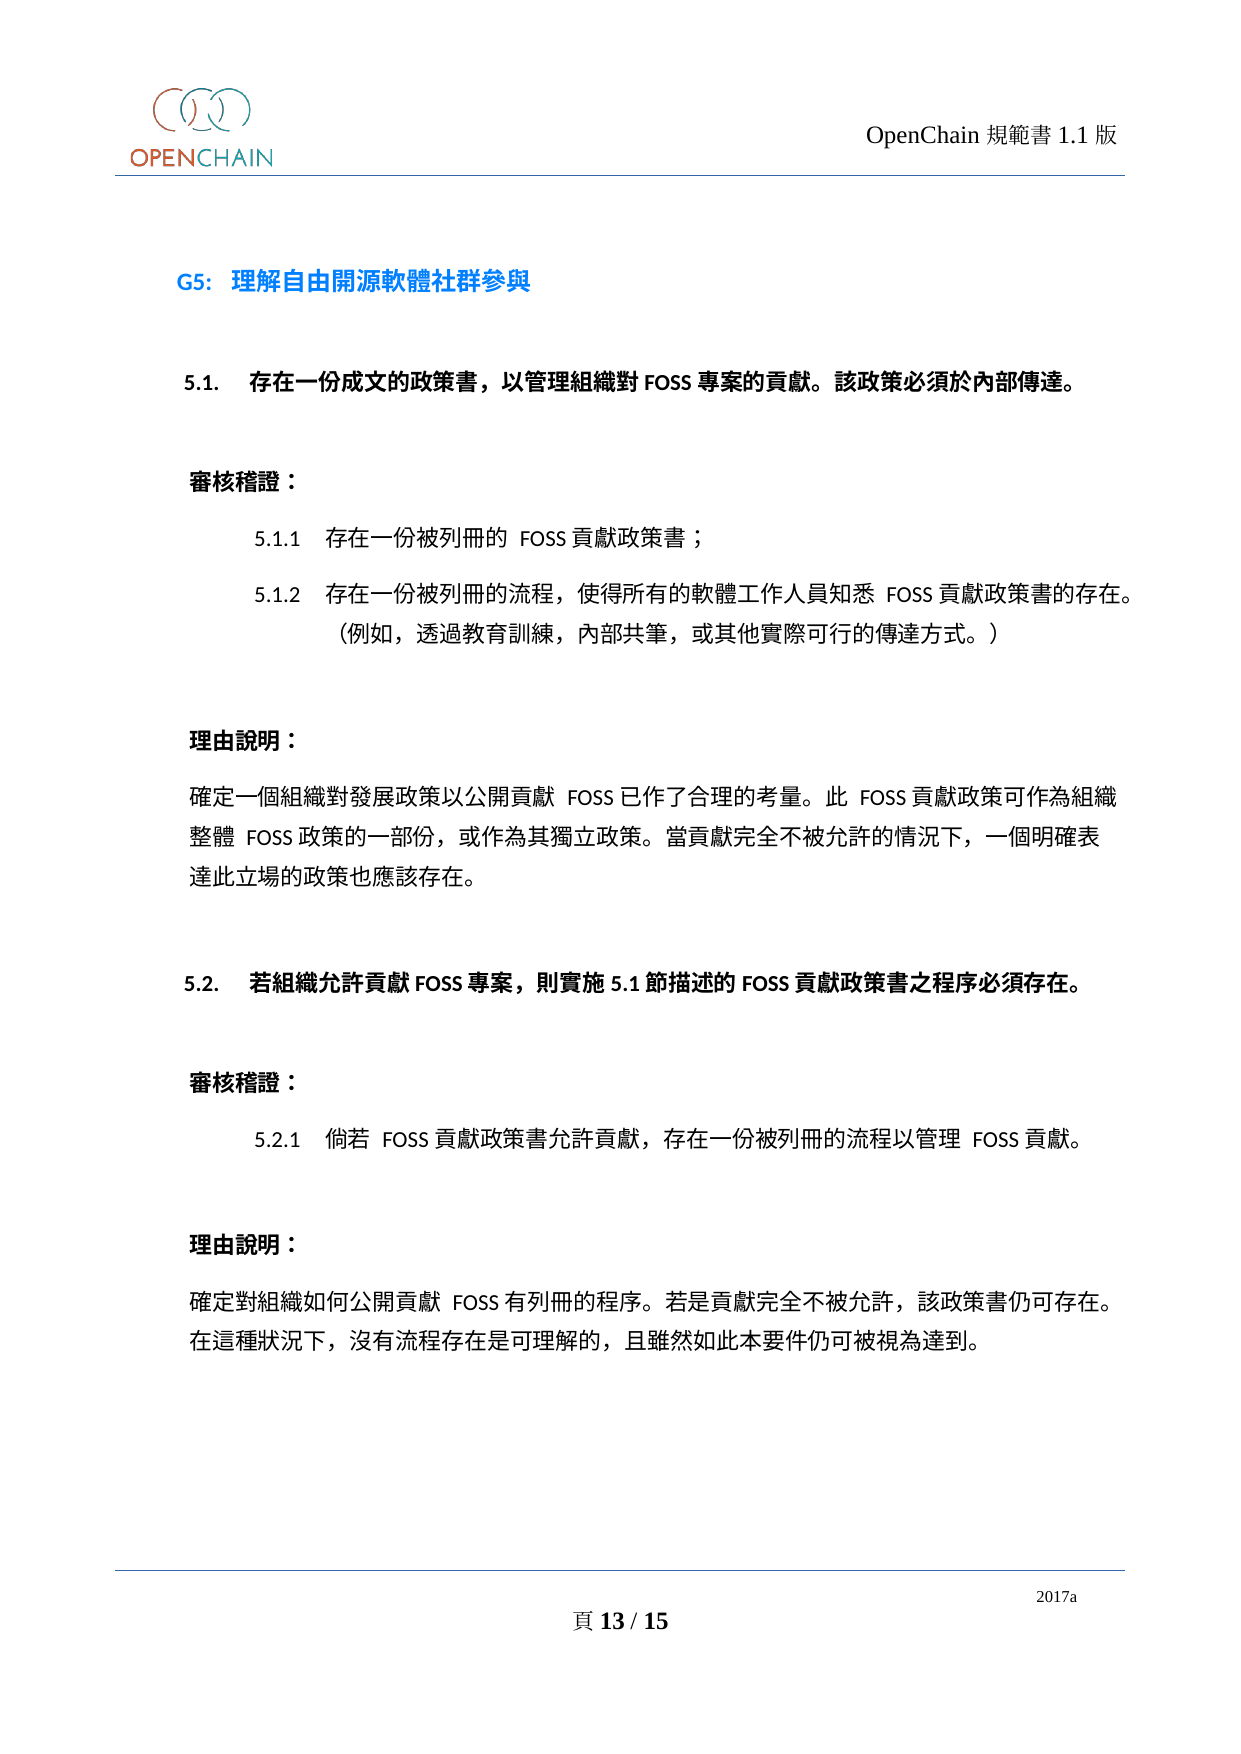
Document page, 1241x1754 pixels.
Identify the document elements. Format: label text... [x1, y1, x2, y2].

text 確定一個組織對發展政策以公開貢獻 FOSS 已作了合理的考量。此 FOSS 貢獻政策可作為組織整體 FOSS 政策的一部份，或作為其獨立政策。當貢獻完全不被允許的情況下，一個明確表達此立場的政策也應該存在。 [189, 779, 1122, 892]
subtitle 存在一份被列冊的 FOSS 貢獻政策書； [254, 520, 1122, 553]
subtitle 存在一份被列冊的流程，使得所有的軟體工作人員知悉 FOSS 貢獻政策書的存在。（例如，透過教育訓練，內部共筆，或其他實際可行的傳達方式。） [254, 576, 1122, 649]
subtitle 倘若 FOSS 貢獻政策書允許貢獻，存在一份被列冊的流程以管理 FOSS 貢獻。 [254, 1121, 1122, 1154]
text 理由說明： [189, 1227, 1122, 1260]
subtitle 理解自由開源軟體社群參與 [177, 262, 1122, 298]
text 審核稽證： [189, 464, 1122, 497]
text 審核稽證： [189, 1064, 1122, 1098]
picture [130, 88, 272, 167]
text 理由說明： [189, 722, 1122, 756]
text 確定對組織如何公開貢獻 FOSS 有列冊的程序。若是貢獻完全不被允許，該政策書仍可存在。在這種狀況下，沒有流程存在是可理解的，且雖然如此本要件仍可被視為達到。 [189, 1283, 1122, 1356]
subtitle 若組織允許貢獻 FOSS 專案，則實施 5.1 節描述的 FOSS 貢獻政策書之程序必須存在。 [184, 964, 1122, 998]
subtitle 存在一份成文的政策書，以管理組織對 FOSS 專案的貢獻。該政策必須於內部傳達。 [184, 364, 1122, 397]
